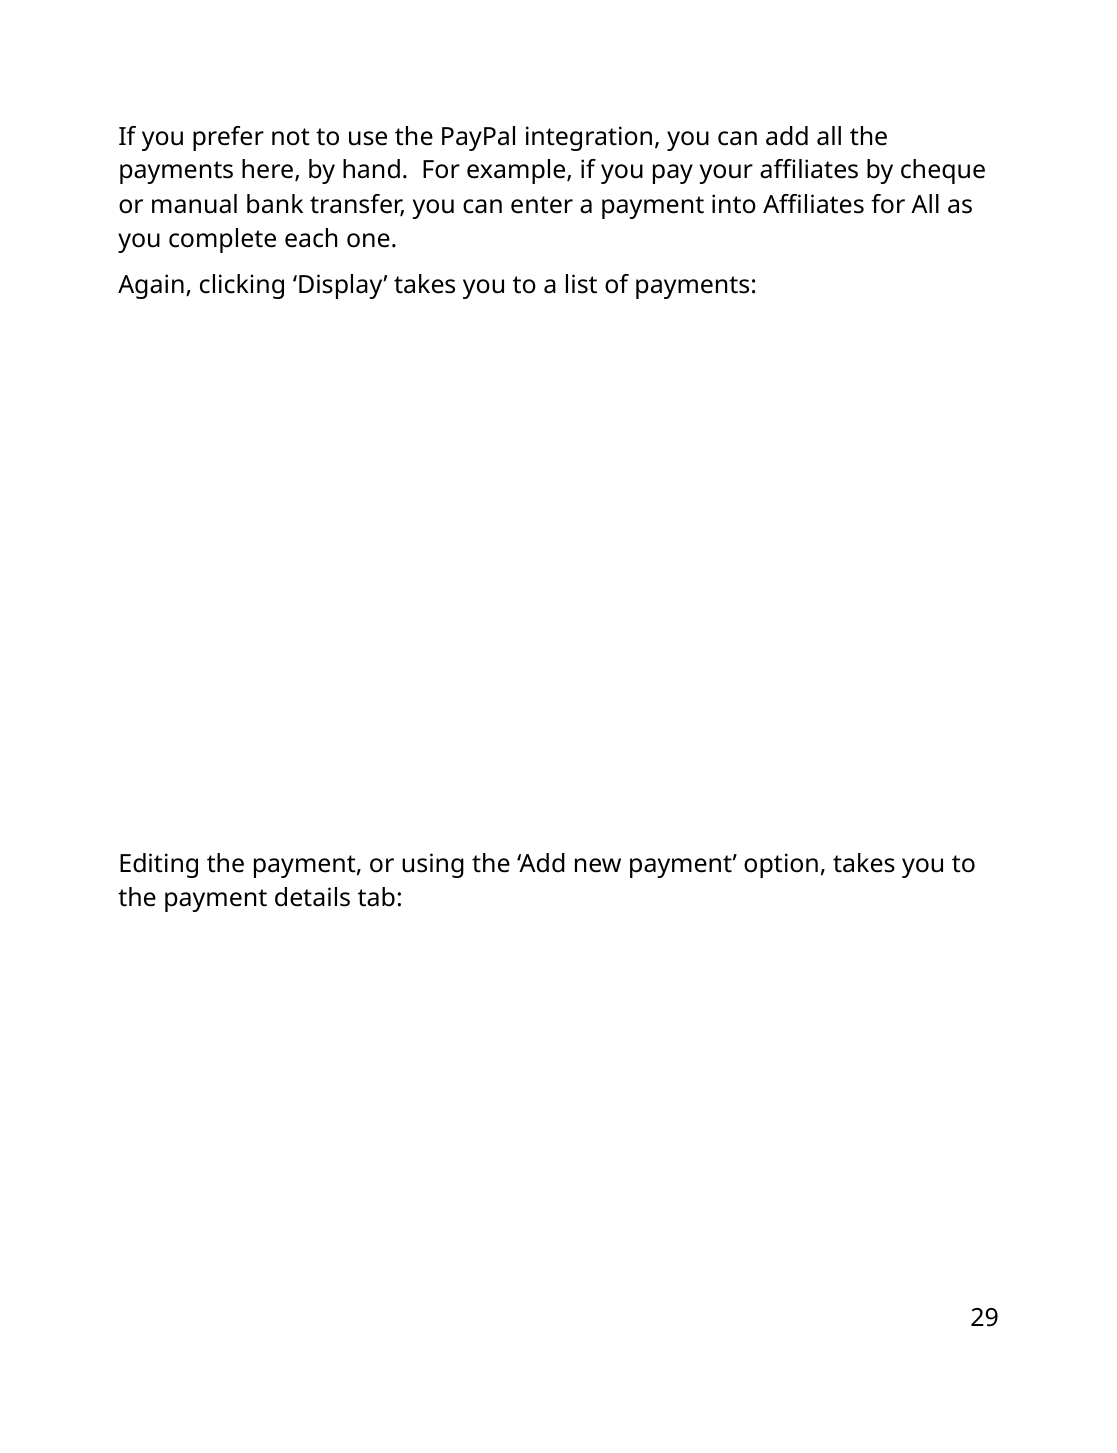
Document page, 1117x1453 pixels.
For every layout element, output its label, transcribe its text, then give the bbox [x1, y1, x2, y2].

text Editing the payment, or using the ‘Add new payment’ option, takes you to the payment details tab: [118, 845, 999, 913]
text If you prefer not to use the PayPal integration, you can add all the payments here, by hand. For example, if you pay your affiliates by cheque or manual bank transfer, you can enter a payment into Affiliates for All as you complete each one. [118, 118, 999, 254]
text Again, clicking ‘Display’ takes you to a list of payments: [118, 267, 999, 301]
